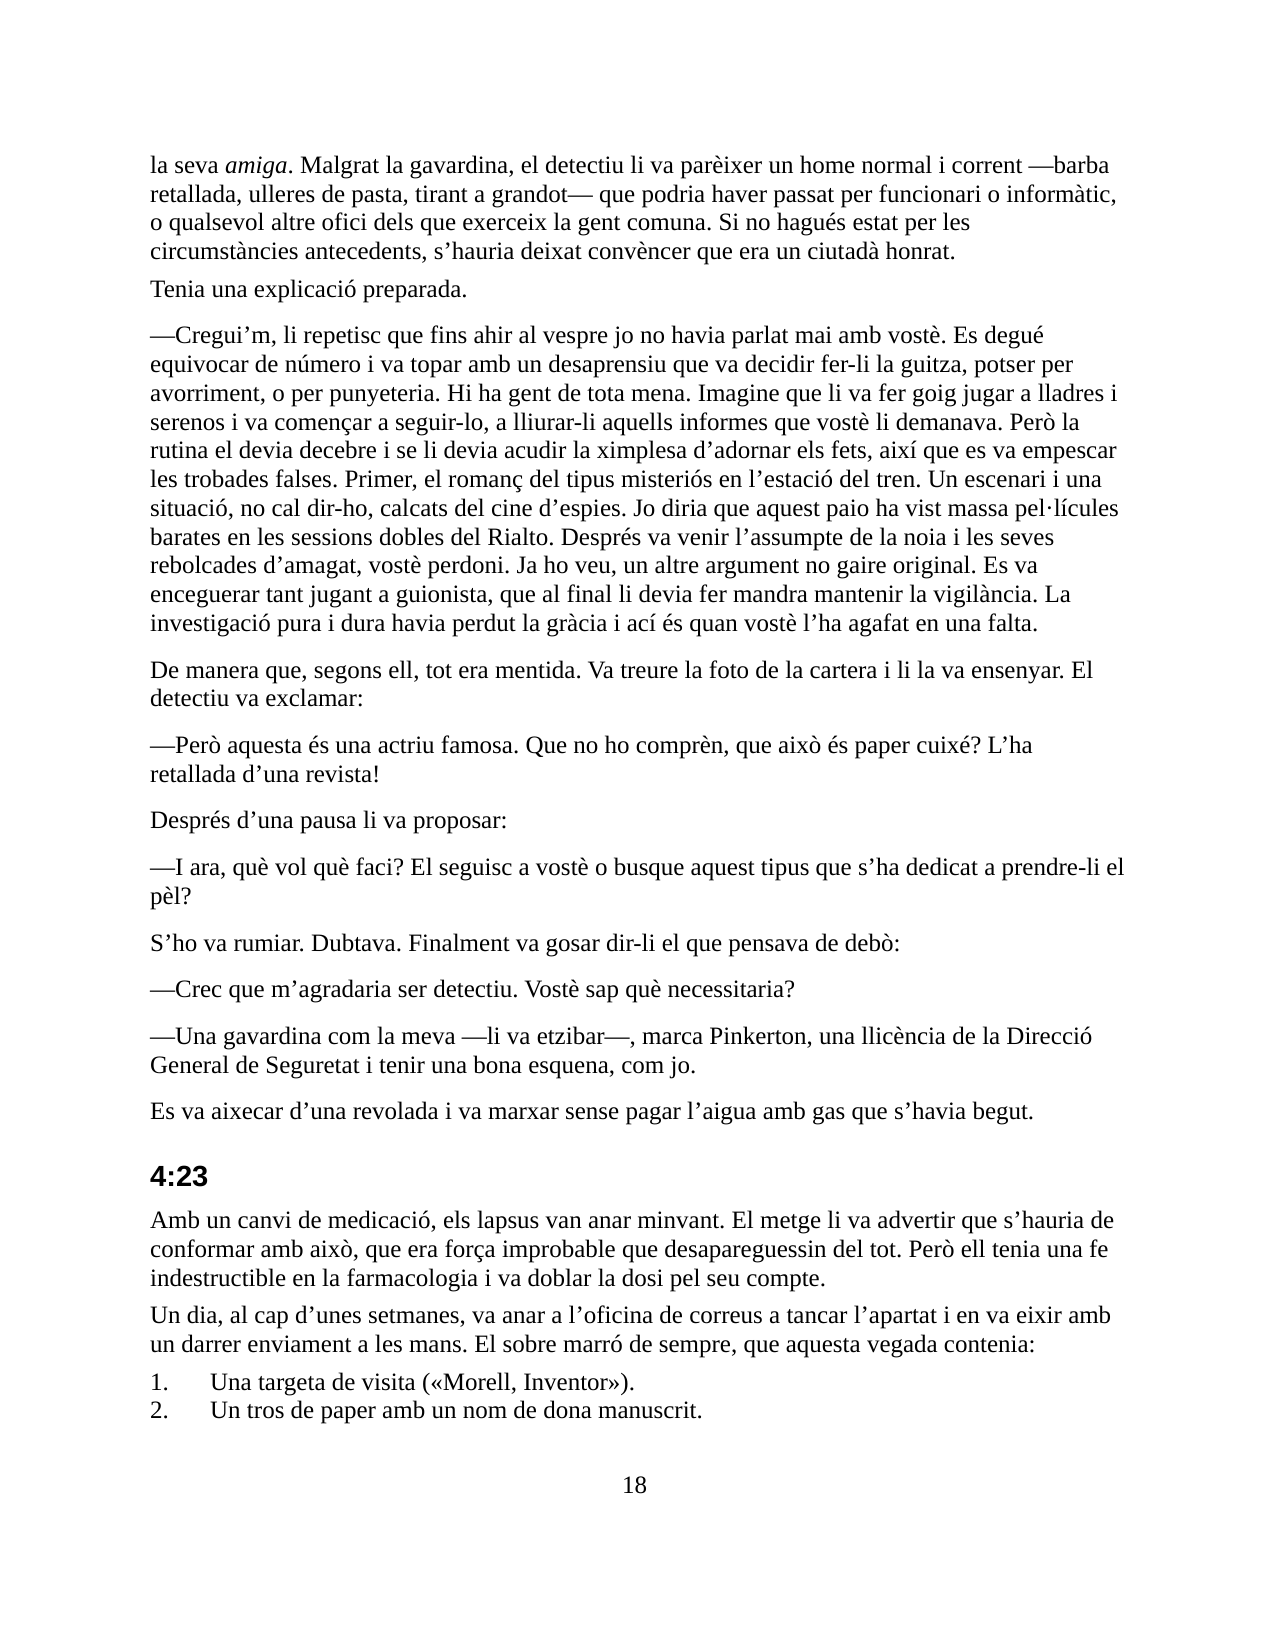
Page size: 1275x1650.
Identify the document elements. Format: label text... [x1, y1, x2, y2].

text Un dia, al cap d’unes setmanes, va anar a l’oficina de correus a tancar l’apartat i en va eixir amb un darrer enviament a les mans. El sobre marró de sempre, que aquesta vegada contenia: [150, 1300, 1125, 1358]
list Un tros de paper amb un nom de dona manuscrit. [150, 1396, 1125, 1424]
text Es va aixecar d’una revolada i va marxar sense pagar l’aigua amb gas que s’havia begut. [150, 1096, 1125, 1125]
text S’ho va rumiar. Dubtava. Finalment va gosar dir-li el que pensava de debò: [150, 928, 1125, 956]
list Una targeta de visita («Morell, Inventor»). [150, 1367, 1125, 1396]
text —I ara, què vol què faci? El seguisc a vostè o busque aquest tipus que s’ha dedicat a prendre-li el pèl? [150, 852, 1125, 910]
text la seva amiga. Malgrat la gavardina, el detectiu li va parèixer un home normal i corrent —barba retallada, ulleres de pasta, tirant a grandot— que podria haver passat per funcionari o informàtic, o qualsevol altre ofici dels que exerceix la gent comuna. Si no hagués estat per les circumstàncies antecedents, s’hauria deixat convèncer que era un ciutadà honrat. [150, 150, 1125, 265]
text —Crec que m’agradaria ser detectiu. Vostè sap què necessitaria? [150, 974, 1125, 1003]
text —Però aquesta és una actriu famosa. Que no ho comprèn, que això és paper cuixé? L’ha retallada d’una revista! [150, 730, 1125, 788]
text Tenia una explicació preparada. [150, 274, 1125, 303]
text Després d’una pausa li va proposar: [150, 806, 1125, 834]
text —Cregui’m, li repetisc que fins ahir al vespre jo no havia parlat mai amb vostè. Es degué equivocar de número i va topar amb un desaprensiu que va decidir fer-li la guitza, potser per avorriment, o per punyeteria. Hi ha gent de tota mena. Imagine que li va fer goig jugar a lladres i serenos i va començar a seguir-lo, a lliurar-li aquells informes que vostè li demanava. Però la rutina el devia decebre i se li devia acudir la ximplesa d’adornar els fets, així que es va empescar les trobades falses. Primer, el romanç del tipus misteriós en l’estació del tren. Un escenari i una situació, no cal dir-ho, calcats del cine d’espies. Jo diria que aquest paio ha vist massa pel·lícules barates en les sessions dobles del Rialto. Després va venir l’assumpte de la noia i les seves rebolcades d’amagat, vostè perdoni. Ja ho veu, un altre argument no gaire original. Es va enceguerar tant jugant a guionista, que al final li devia fer mandra mantenir la vigilància. La investigació pura i dura havia perdut la gràcia i ací és quan vostè l’ha agafat en una falta. [150, 321, 1125, 637]
subtitle 4:23 [150, 1159, 1125, 1193]
text —Una gavardina com la meva —li va etzibar—, marca Pinkerton, una llicència de la Direcció General de Seguretat i tenir una bona esquena, com jo. [150, 1021, 1125, 1078]
text De manera que, segons ell, tot era mentida. Va treure la foto de la cartera i li la va ensenyar. El detectiu va exclamar: [150, 655, 1125, 712]
text Amb un canvi de medicació, els lapsus van anar minvant. El metge li va advertir que s’hauria de conformar amb això, que era força improbable que desapareguessin del tot. Però ell tenia una fe indestructible en la farmacologia i va doblar la dosi pel seu compte. [150, 1205, 1125, 1291]
